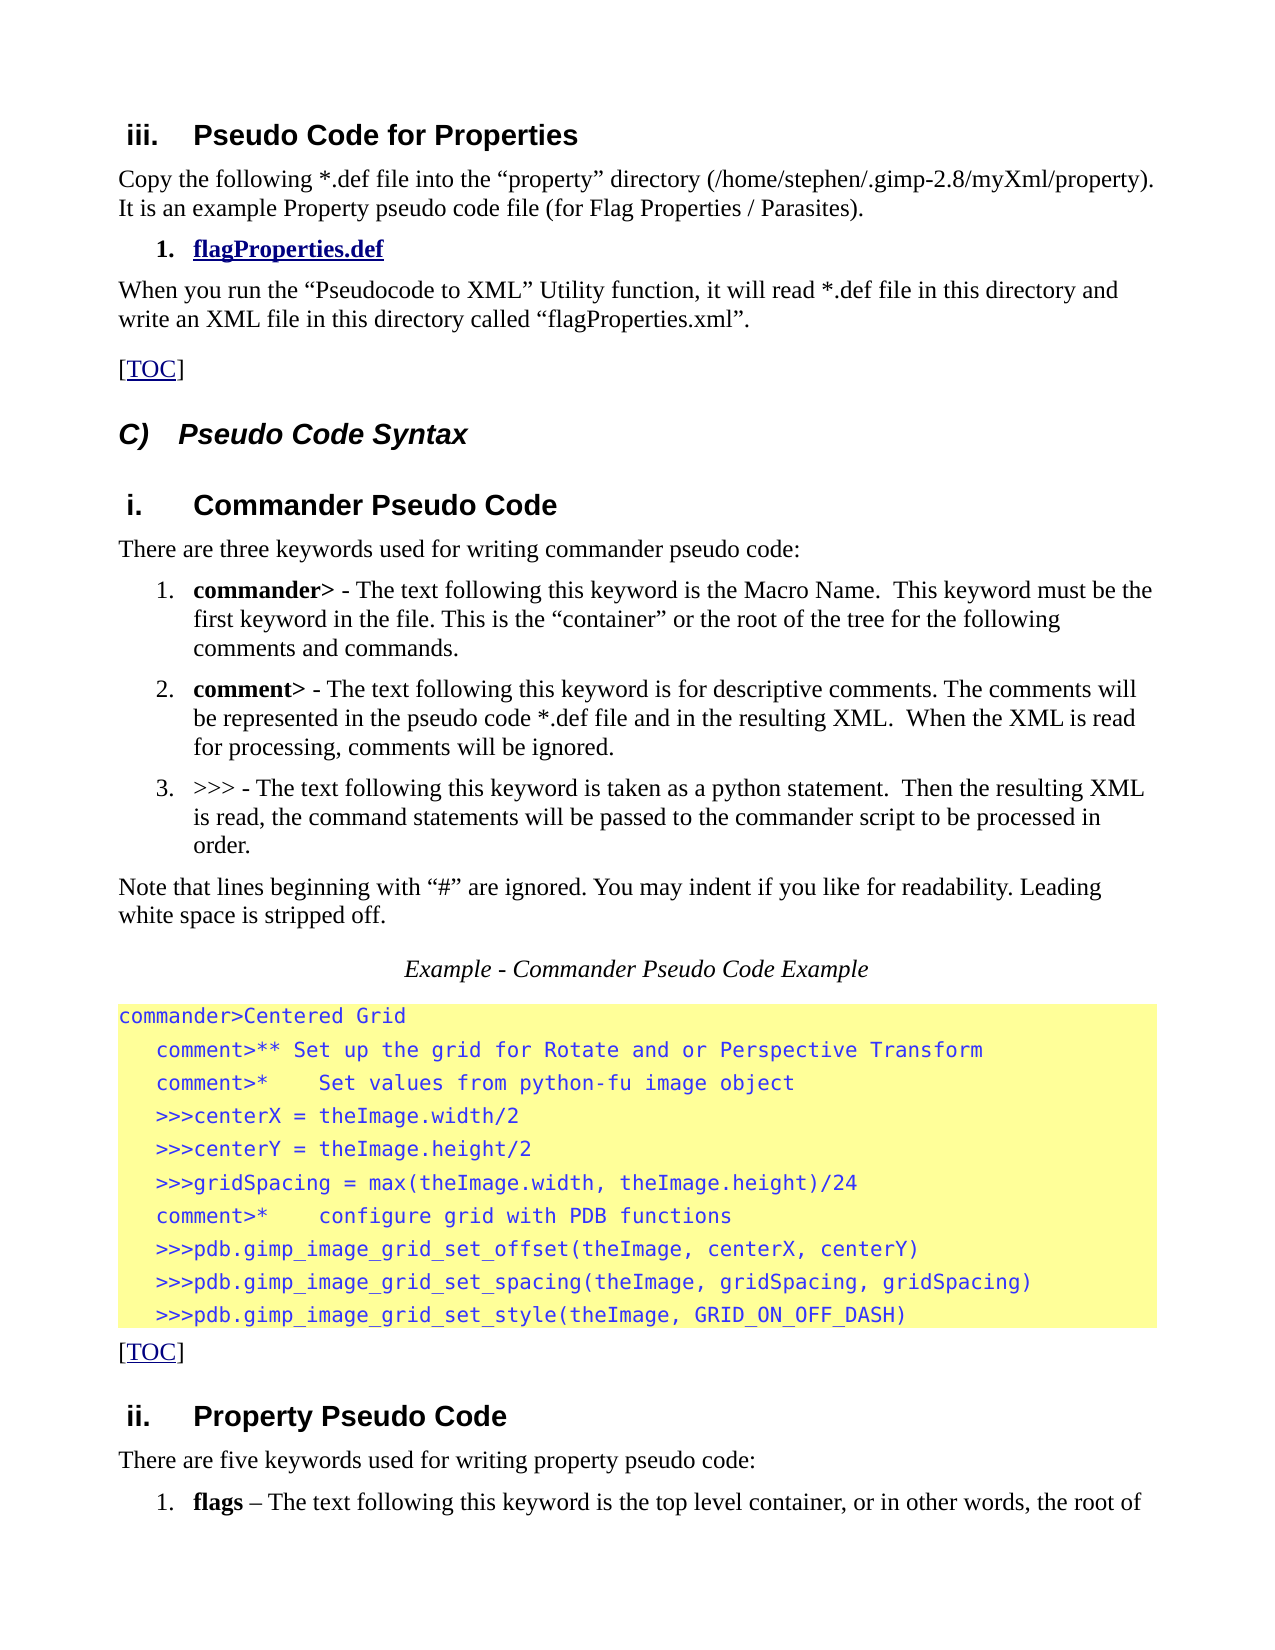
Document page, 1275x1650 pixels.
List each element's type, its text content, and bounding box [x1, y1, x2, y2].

text commander>Centered Grid [118, 1004, 1157, 1029]
text [TOC] [118, 354, 1157, 383]
text Example - Commander Pseudo Code Example [118, 954, 1157, 983]
text Copy the following *.def file into the “property” directory (/home/stephen/.gimp-2.8/myXml/property). It is an example Property pseudo code file (for Flag Properties / Parasites). [118, 164, 1157, 222]
text >>>gridSpacing = max(theImage.width, theImage.height)/24 [118, 1171, 1157, 1195]
text >>>pdb.gimp_image_grid_set_spacing(theImage, gridSpacing, gridSpacing) [118, 1270, 1157, 1294]
subtitle Pseudo Code Syntax [118, 417, 1157, 451]
text comment>** Set up the grid for Rotate and or Perspective Transform [118, 1038, 1157, 1062]
text >>>centerX = theImage.width/2 [118, 1104, 1157, 1128]
text Note that lines beginning with “#” are ignored. You may indent if you like for readability. Leading white space is stripped off. [118, 872, 1157, 929]
list >>> - The text following this keyword is taken as a python statement. Then the resulting XML is read, the command statements will be passed to the commander script to be processed in order. [156, 773, 1157, 859]
text comment>* Set values from python-fu image object [118, 1071, 1157, 1095]
subtitle Property Pseudo Code [118, 1399, 1157, 1433]
list comment> - The text following this keyword is for descriptive comments. The comments will be represented in the pseudo code *.def file and in the resulting XML. When the XML is read for processing, comments will be ignored. [156, 674, 1157, 760]
list flagProperties.def [156, 234, 1157, 263]
text When you run the “Pseudocode to XML” Utility function, it will read *.def file in this directory and write an XML file in this directory called “flagProperties.xml”. [118, 275, 1157, 333]
text >>>centerY = theImage.height/2 [118, 1137, 1157, 1162]
subtitle Commander Pseudo Code [118, 488, 1157, 522]
list flags – The text following this keyword is the top level container, or in other words, the root of [156, 1487, 1157, 1515]
text There are three keywords used for writing commander pseudo code: [118, 534, 1157, 563]
subtitle Pseudo Code for Properties [118, 118, 1157, 152]
text >>>pdb.gimp_image_grid_set_style(theImage, GRID_ON_OFF_DASH) [118, 1303, 1157, 1328]
list commander> - The text following this keyword is the Macro Name. This keyword must be the first keyword in the file. This is the “container” or the root of the tree for the following comments and commands. [156, 575, 1157, 662]
text There are five keywords used for writing property pseudo code: [118, 1445, 1157, 1474]
text [TOC] [118, 1337, 1157, 1365]
text comment>* configure grid with PDB functions [118, 1204, 1157, 1228]
text >>>pdb.gimp_image_grid_set_offset(theImage, centerX, centerY) [118, 1237, 1157, 1261]
